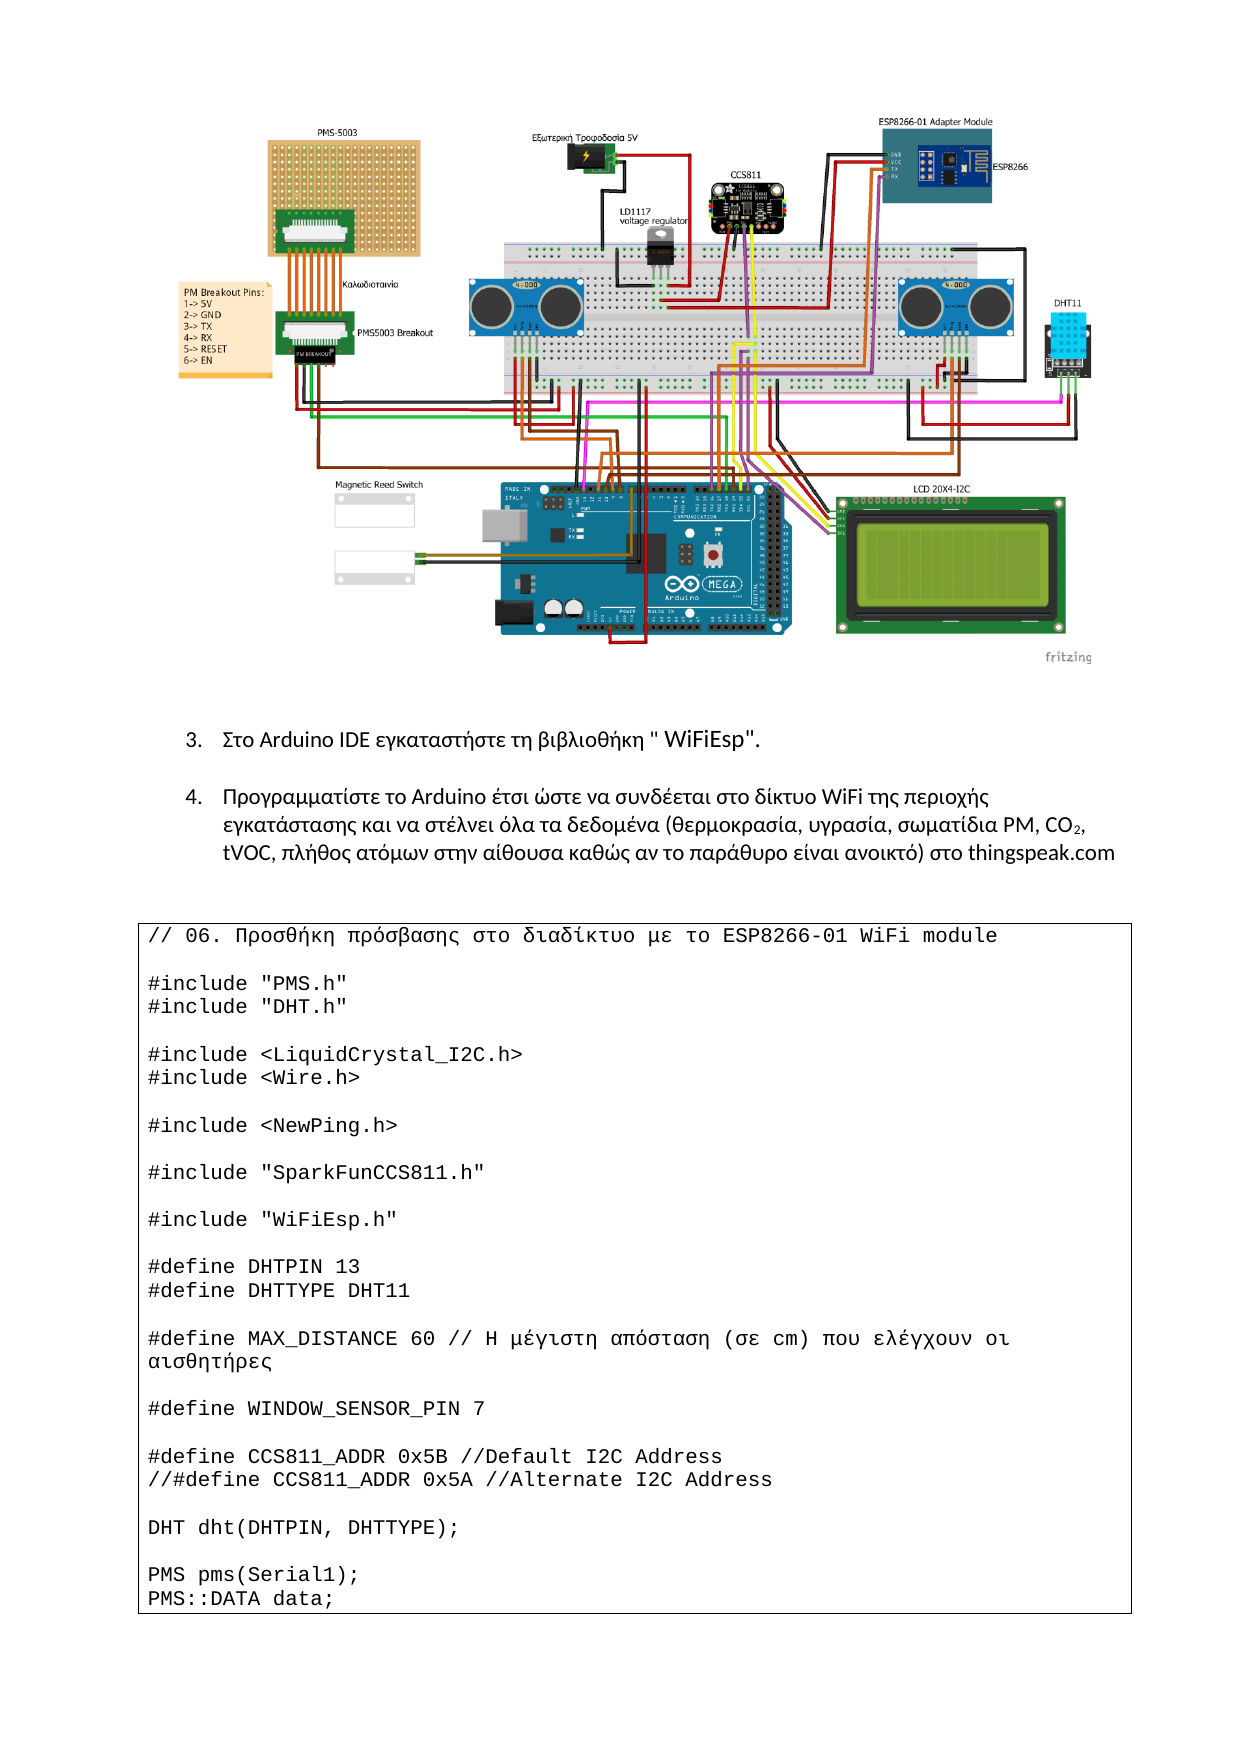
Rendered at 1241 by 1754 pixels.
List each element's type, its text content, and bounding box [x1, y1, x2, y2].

text #include <Wire.h> [148, 1067, 1122, 1091]
text PMS pms(Serial1); [148, 1564, 1122, 1584]
text #define WINDOW_SENSOR_PIN 7 [148, 1398, 1122, 1422]
text #define CCS811_ADDR 0x5B //Default I2C Address [148, 1446, 1122, 1469]
text #define DHTTYPE DHT11 [148, 1280, 1122, 1304]
text #include "WiFiEsp.h" [148, 1209, 1122, 1233]
text #include <LiquidCrystal_I2C.h> [148, 1044, 1122, 1067]
text DHT dht(DHTPIN, DHTTYPE); [148, 1517, 1122, 1540]
text //#define CCS811_ADDR 0x5A //Alternate I2C Address [148, 1469, 1122, 1493]
text #include "DHT.h" [148, 996, 1122, 1020]
text // 06. Προσθήκη πρόσβασης στο διαδίκτυο με το ESP8266-01 WiFi module [139, 924, 1131, 949]
list Προγραμματίστε το Arduino έτσι ώστε να συνδέεται στο δίκτυο WiFi της περιοχής εγκατάστασης και να στέλνει όλα τα δεδομένα (θερμοκρασία, υγρασία, σωματίδια PM, CO2, tVOC, πλήθος ατόμων στην αίθουσα καθώς αν το παράθυρο είναι ανοικτό) στο thingspeak.com [185, 782, 1122, 894]
text #include "PMS.h" [148, 973, 1122, 996]
text #define DHTPIN 13 [148, 1257, 1122, 1280]
text #include <NewPing.h> [148, 1115, 1122, 1138]
text #include "SparkFunCCS811.h" [148, 1162, 1122, 1186]
text PMS::DATA data; [139, 1584, 1131, 1613]
list Στο Arduino IDE εγκαταστήστε τη βιβλιοθήκη " WiFiEsp". [185, 723, 1122, 754]
text #define MAX_DISTANCE 60 // Η μέγιστη απόσταση (σε cm) που ελέγχουν οι αισθητήρες [148, 1327, 1122, 1375]
picture [178, 118, 1092, 664]
